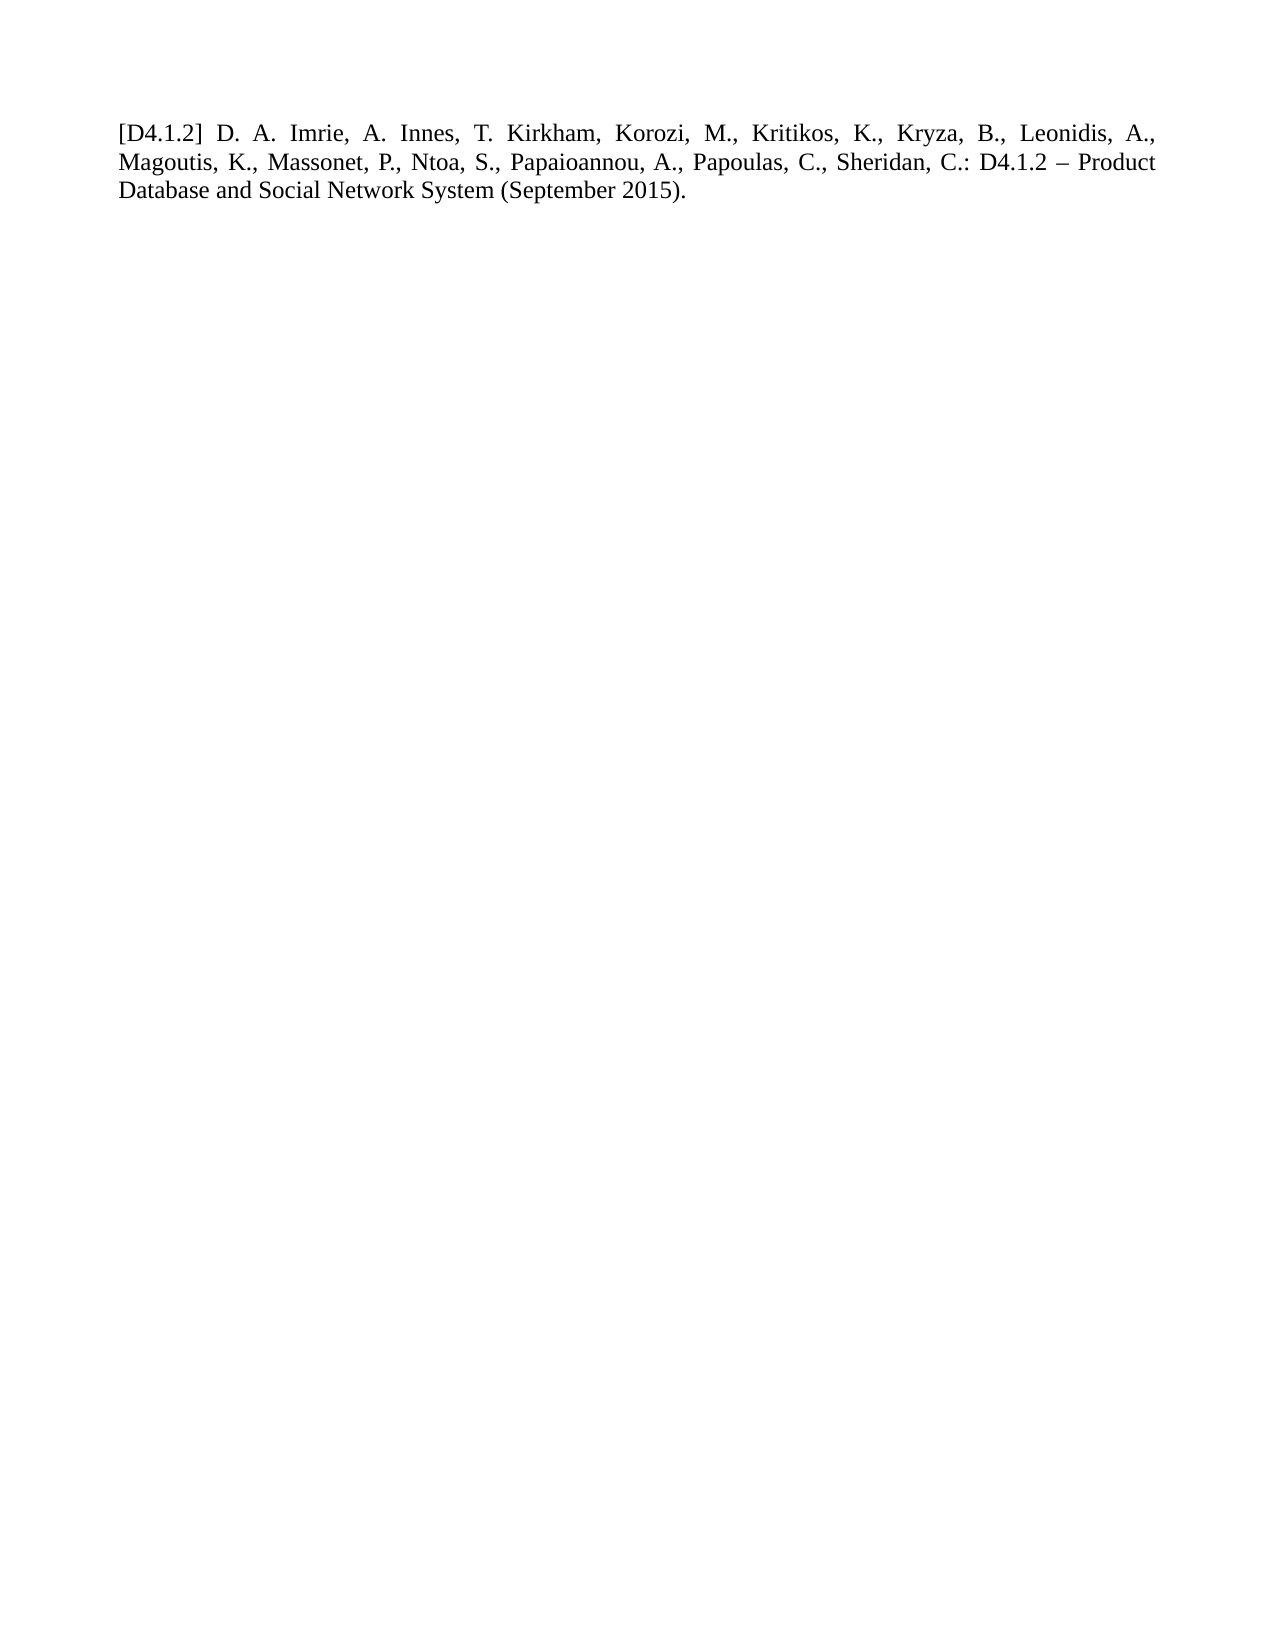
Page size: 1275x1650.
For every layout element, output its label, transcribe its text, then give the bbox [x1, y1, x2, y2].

list [D4.1.2] D. A. Imrie, A. Innes, T. Kirkham, Korozi, M., Kritikos, K., Kryza, B., Leonidis, A., Magoutis, K., Massonet, P., Ntoa, S., Papaioannou, A., Papoulas, C., Sheridan, C.: D4.1.2 – Product Database and Social Network System (September 2015). [118, 118, 1157, 204]
